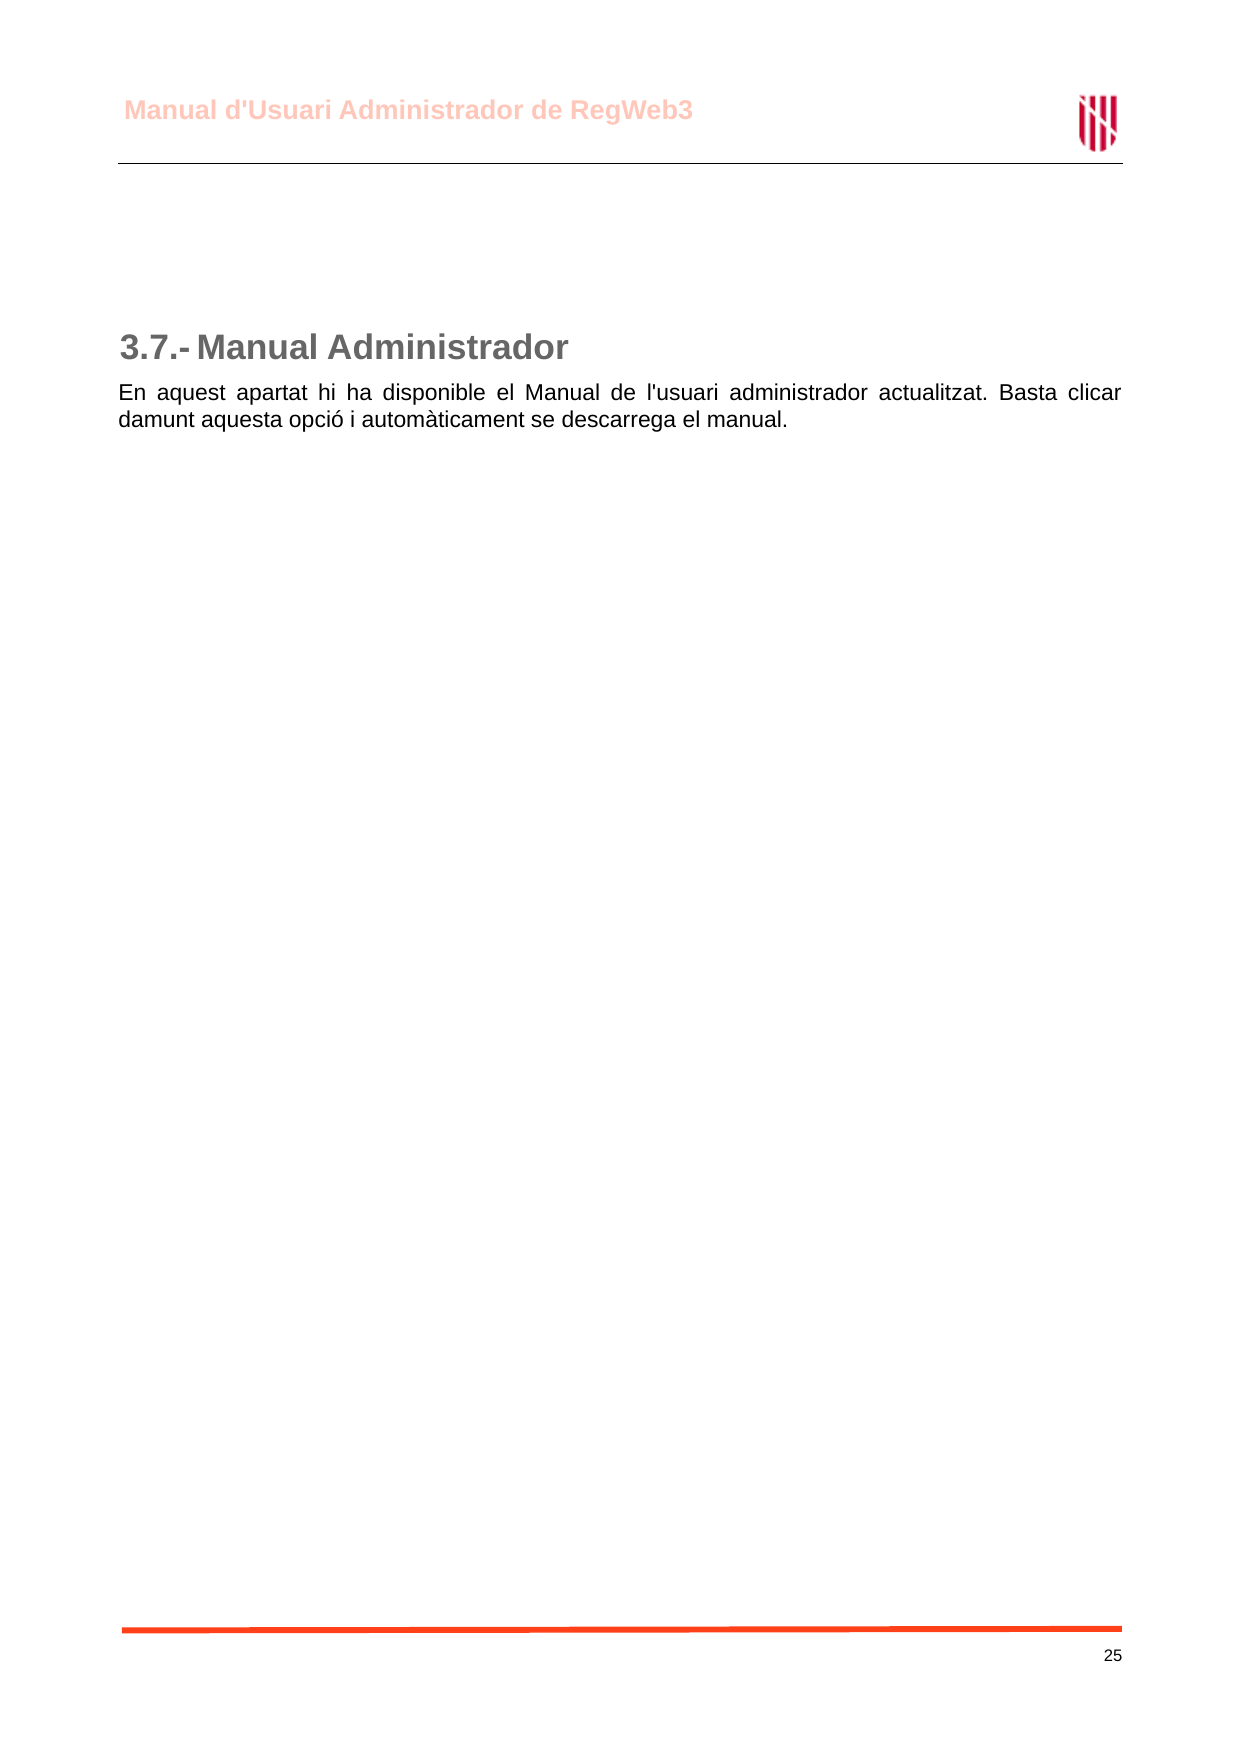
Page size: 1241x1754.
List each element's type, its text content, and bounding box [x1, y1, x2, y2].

picture [1075, 92, 1118, 156]
text En aquest apartat hi ha disponible el Manual de l'usuari administrador actualitzat. Basta clicar damunt aquesta opció i automàticament se descarrega el manual. [118, 379, 1122, 432]
subtitle Manual Administrador [119, 326, 1122, 367]
